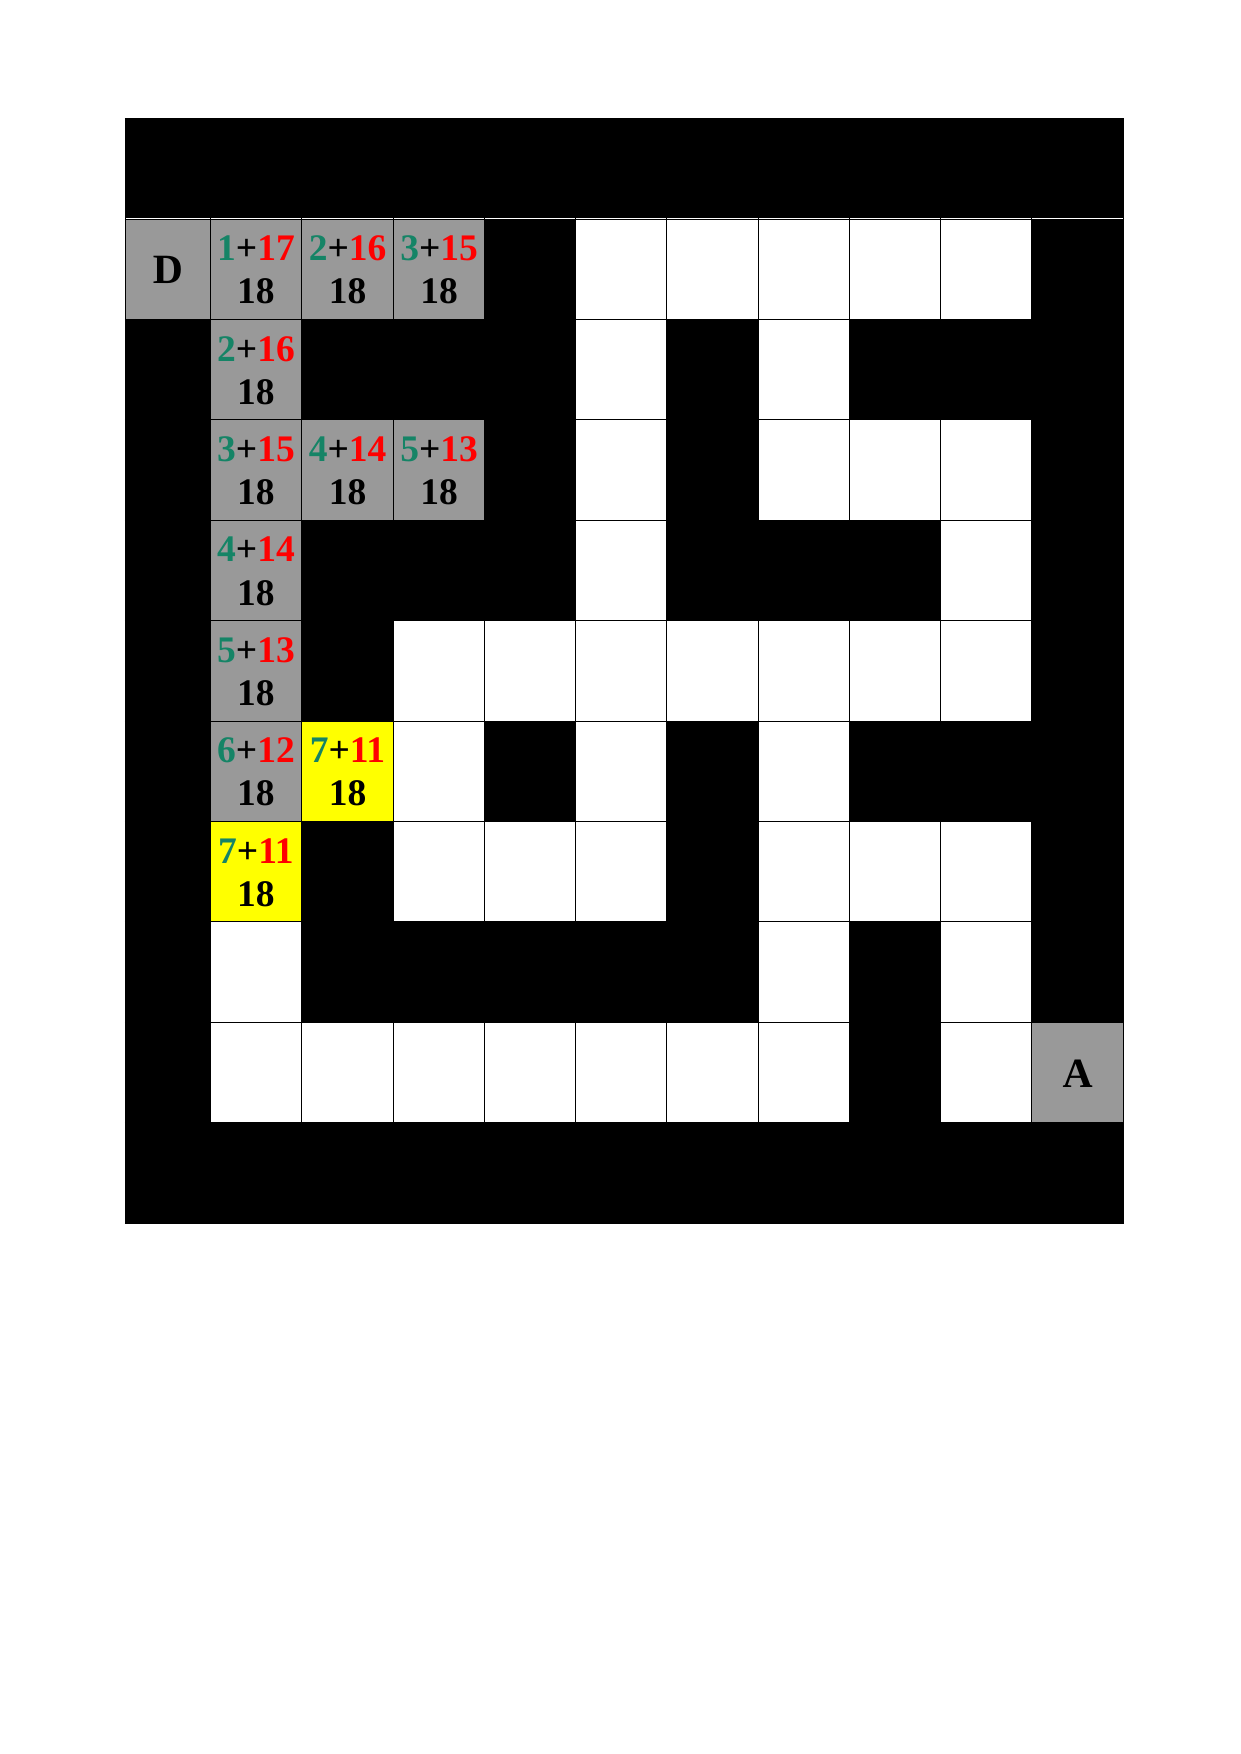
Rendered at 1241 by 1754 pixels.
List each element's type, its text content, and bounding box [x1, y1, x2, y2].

table_cell [850, 822, 940, 921]
table_cell 4+14 18 [302, 420, 393, 520]
table_cell [126, 521, 210, 620]
table_cell [576, 521, 666, 620]
table_cell 7+11 18 [302, 722, 393, 821]
table_header [485, 119, 575, 218]
table_cell [759, 1023, 849, 1122]
table_cell 4+14 18 [211, 521, 301, 620]
table_cell [759, 320, 849, 419]
table_cell [759, 822, 849, 921]
table_cell [667, 1023, 758, 1122]
table_cell [941, 220, 1031, 319]
table_cell [576, 220, 666, 319]
table_cell [850, 722, 940, 821]
table_header [759, 119, 849, 218]
table_cell [667, 722, 758, 821]
table_cell [126, 722, 210, 821]
table_header [1032, 119, 1123, 218]
table_cell [576, 1123, 666, 1223]
table_cell [1032, 722, 1123, 821]
table_cell [211, 922, 301, 1022]
table_cell [302, 320, 393, 419]
table_cell [126, 822, 210, 921]
table_cell [1032, 220, 1123, 319]
table_cell [302, 521, 393, 620]
table_cell [759, 621, 849, 721]
table_cell [302, 1123, 393, 1223]
table_cell [126, 922, 210, 1022]
table_header [667, 119, 758, 218]
table_cell [576, 621, 666, 721]
table_cell [1032, 420, 1123, 520]
table_cell [485, 521, 575, 620]
table_cell A [1032, 1023, 1123, 1122]
table_cell 2+16 18 [211, 320, 301, 419]
table_cell [667, 1123, 758, 1223]
table_cell [302, 1023, 393, 1122]
table_cell [759, 521, 849, 620]
table_cell [394, 922, 484, 1022]
table_cell [941, 521, 1031, 620]
table_cell [211, 1023, 301, 1122]
table_header [941, 119, 1031, 218]
table_cell [485, 1023, 575, 1122]
table_cell [302, 621, 393, 721]
table_cell [1032, 922, 1123, 1022]
table_cell [126, 420, 210, 520]
table_cell [394, 320, 484, 419]
table_cell [302, 922, 393, 1022]
table_cell [667, 320, 758, 419]
table_cell D [126, 220, 210, 319]
table_cell [576, 420, 666, 520]
table_cell [394, 722, 484, 821]
table_cell [126, 621, 210, 721]
table_cell 3+15 18 [394, 220, 484, 319]
table_cell [576, 722, 666, 821]
table_cell [576, 1023, 666, 1122]
table_cell [1032, 621, 1123, 721]
table_cell [126, 1023, 210, 1122]
table_header [850, 119, 940, 218]
table_cell [941, 320, 1031, 419]
table_cell [576, 822, 666, 921]
table_cell [485, 220, 575, 319]
table_cell [485, 722, 575, 821]
table_cell 5+13 18 [211, 621, 301, 721]
table_cell [485, 822, 575, 921]
table_cell [759, 922, 849, 1022]
table_cell 1+17 18 [211, 220, 301, 319]
table_cell 3+15 18 [211, 420, 301, 520]
table_header [302, 119, 393, 218]
table_cell [667, 420, 758, 520]
table_cell 2+16 18 [302, 220, 393, 319]
table_cell [667, 822, 758, 921]
table_cell [211, 1123, 301, 1223]
table_cell [759, 722, 849, 821]
table_cell [759, 220, 849, 319]
table_cell [485, 621, 575, 721]
table_cell [759, 420, 849, 520]
table_cell [850, 1023, 940, 1122]
table_cell [126, 1123, 210, 1223]
table_cell [941, 420, 1031, 520]
table_cell [576, 320, 666, 419]
table_cell [394, 1123, 484, 1223]
table_cell 6+12 18 [211, 722, 301, 821]
table_cell [394, 621, 484, 721]
table_cell [485, 1123, 575, 1223]
table_cell [850, 420, 940, 520]
table_cell [941, 1023, 1031, 1122]
table_cell [850, 521, 940, 620]
table_cell [394, 1023, 484, 1122]
table_cell [850, 220, 940, 319]
table_cell [576, 922, 666, 1022]
table_cell [1032, 1123, 1123, 1223]
table_header [126, 119, 210, 218]
table_cell [941, 621, 1031, 721]
table_cell [485, 320, 575, 419]
table_cell [667, 521, 758, 620]
table_cell [485, 922, 575, 1022]
table_cell [126, 320, 210, 419]
table_cell [667, 220, 758, 319]
table_cell [941, 1123, 1031, 1223]
table_cell [1032, 822, 1123, 921]
table_cell [850, 922, 940, 1022]
table_cell 7+11 18 [211, 822, 301, 921]
table_cell [667, 922, 758, 1022]
table_cell [394, 521, 484, 620]
table_cell [485, 420, 575, 520]
table_cell [1032, 521, 1123, 620]
table_header [394, 119, 484, 218]
table_cell [850, 621, 940, 721]
table_header [211, 119, 301, 218]
table_cell [941, 922, 1031, 1022]
table_cell [850, 1123, 940, 1223]
table_cell [1032, 320, 1123, 419]
table_cell [667, 621, 758, 721]
table_cell [302, 822, 393, 921]
table_cell [941, 822, 1031, 921]
table_header [576, 119, 666, 218]
table_cell [850, 320, 940, 419]
table_cell [759, 1123, 849, 1223]
table_cell [394, 822, 484, 921]
table_cell [941, 722, 1031, 821]
table_cell 5+13 18 [394, 420, 484, 520]
